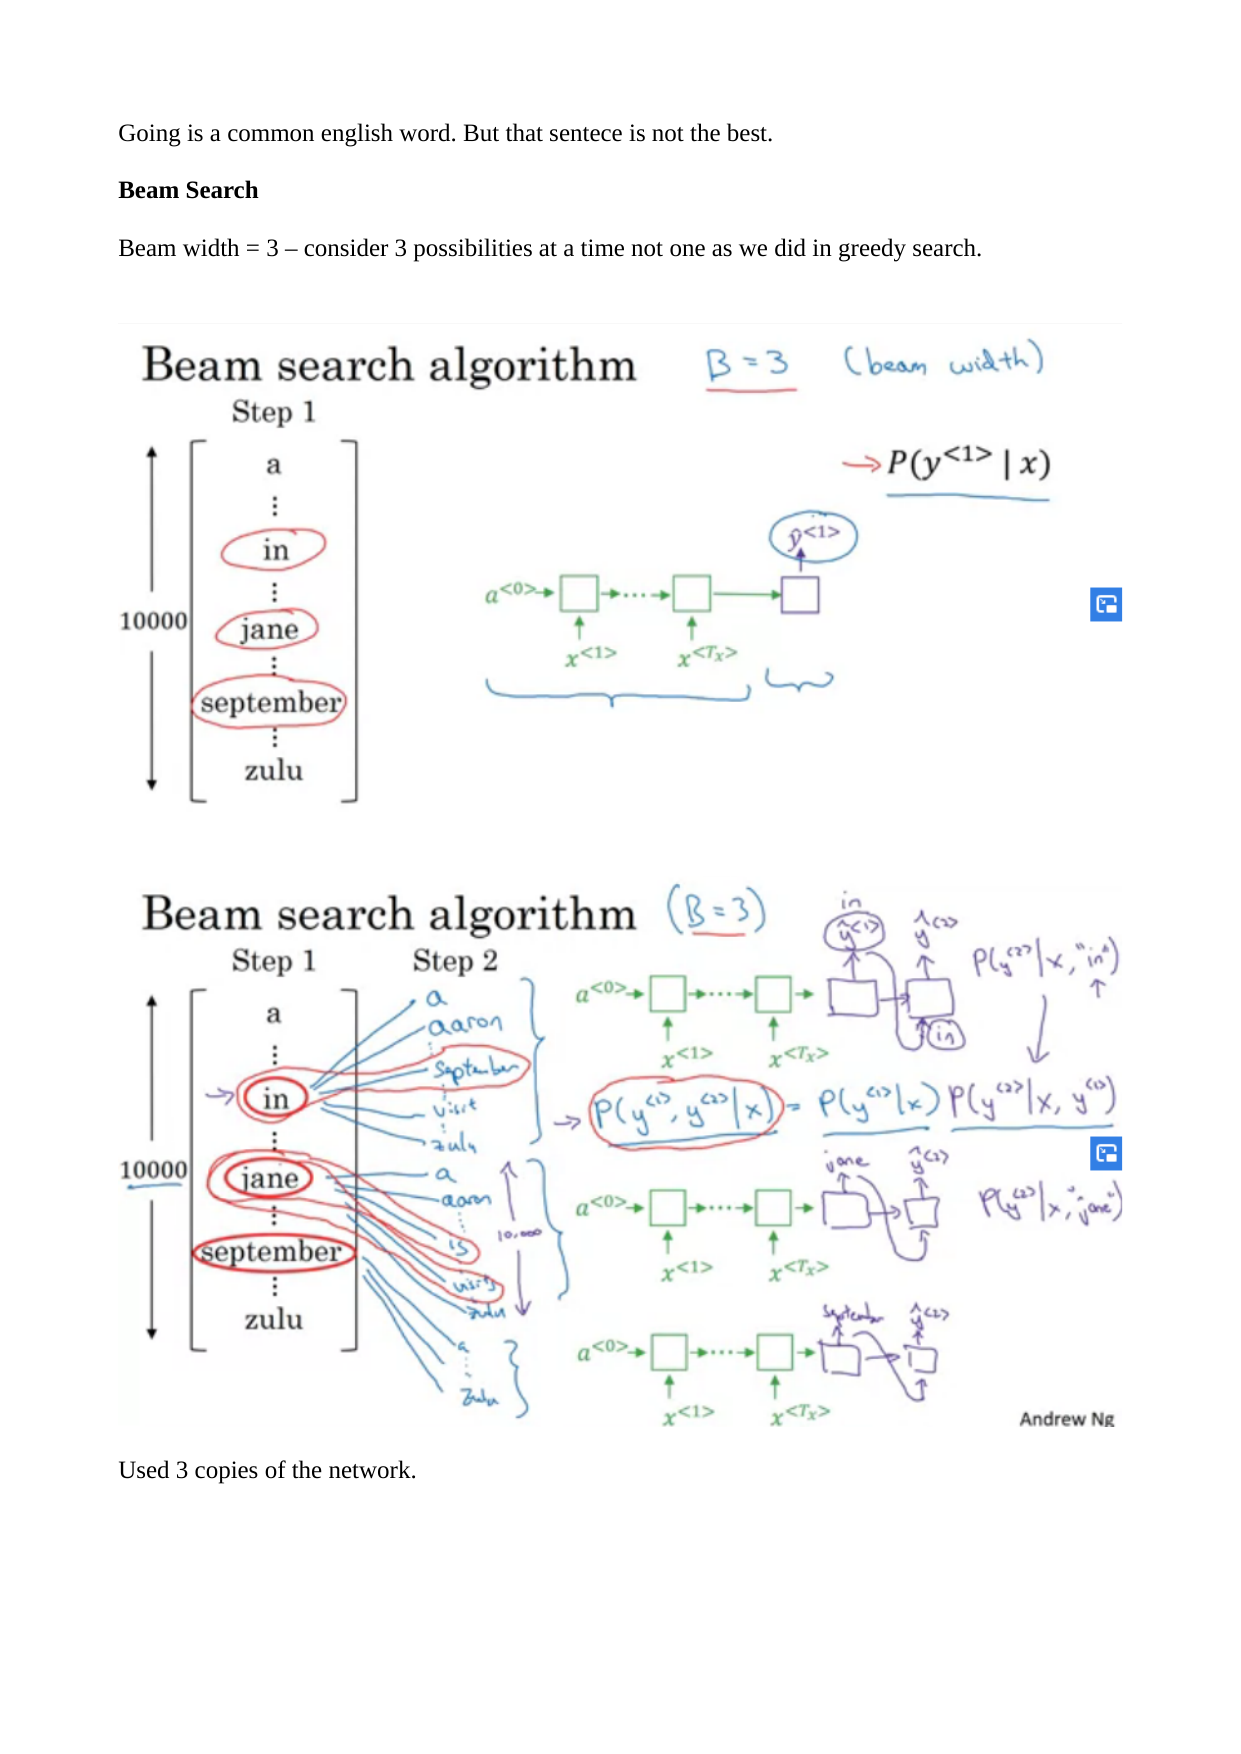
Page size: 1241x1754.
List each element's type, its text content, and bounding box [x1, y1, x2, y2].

text Beam width = 3 – consider 3 possibilities at a time not one as we did in greedy search. [118, 233, 1122, 262]
text Going is a common english word. But that sentece is not the best. [118, 118, 1122, 147]
picture [118, 323, 1123, 812]
picture [118, 876, 1123, 1427]
text Used 3 copies of the network. [118, 1456, 1122, 1484]
text Beam Search [118, 176, 1122, 204]
